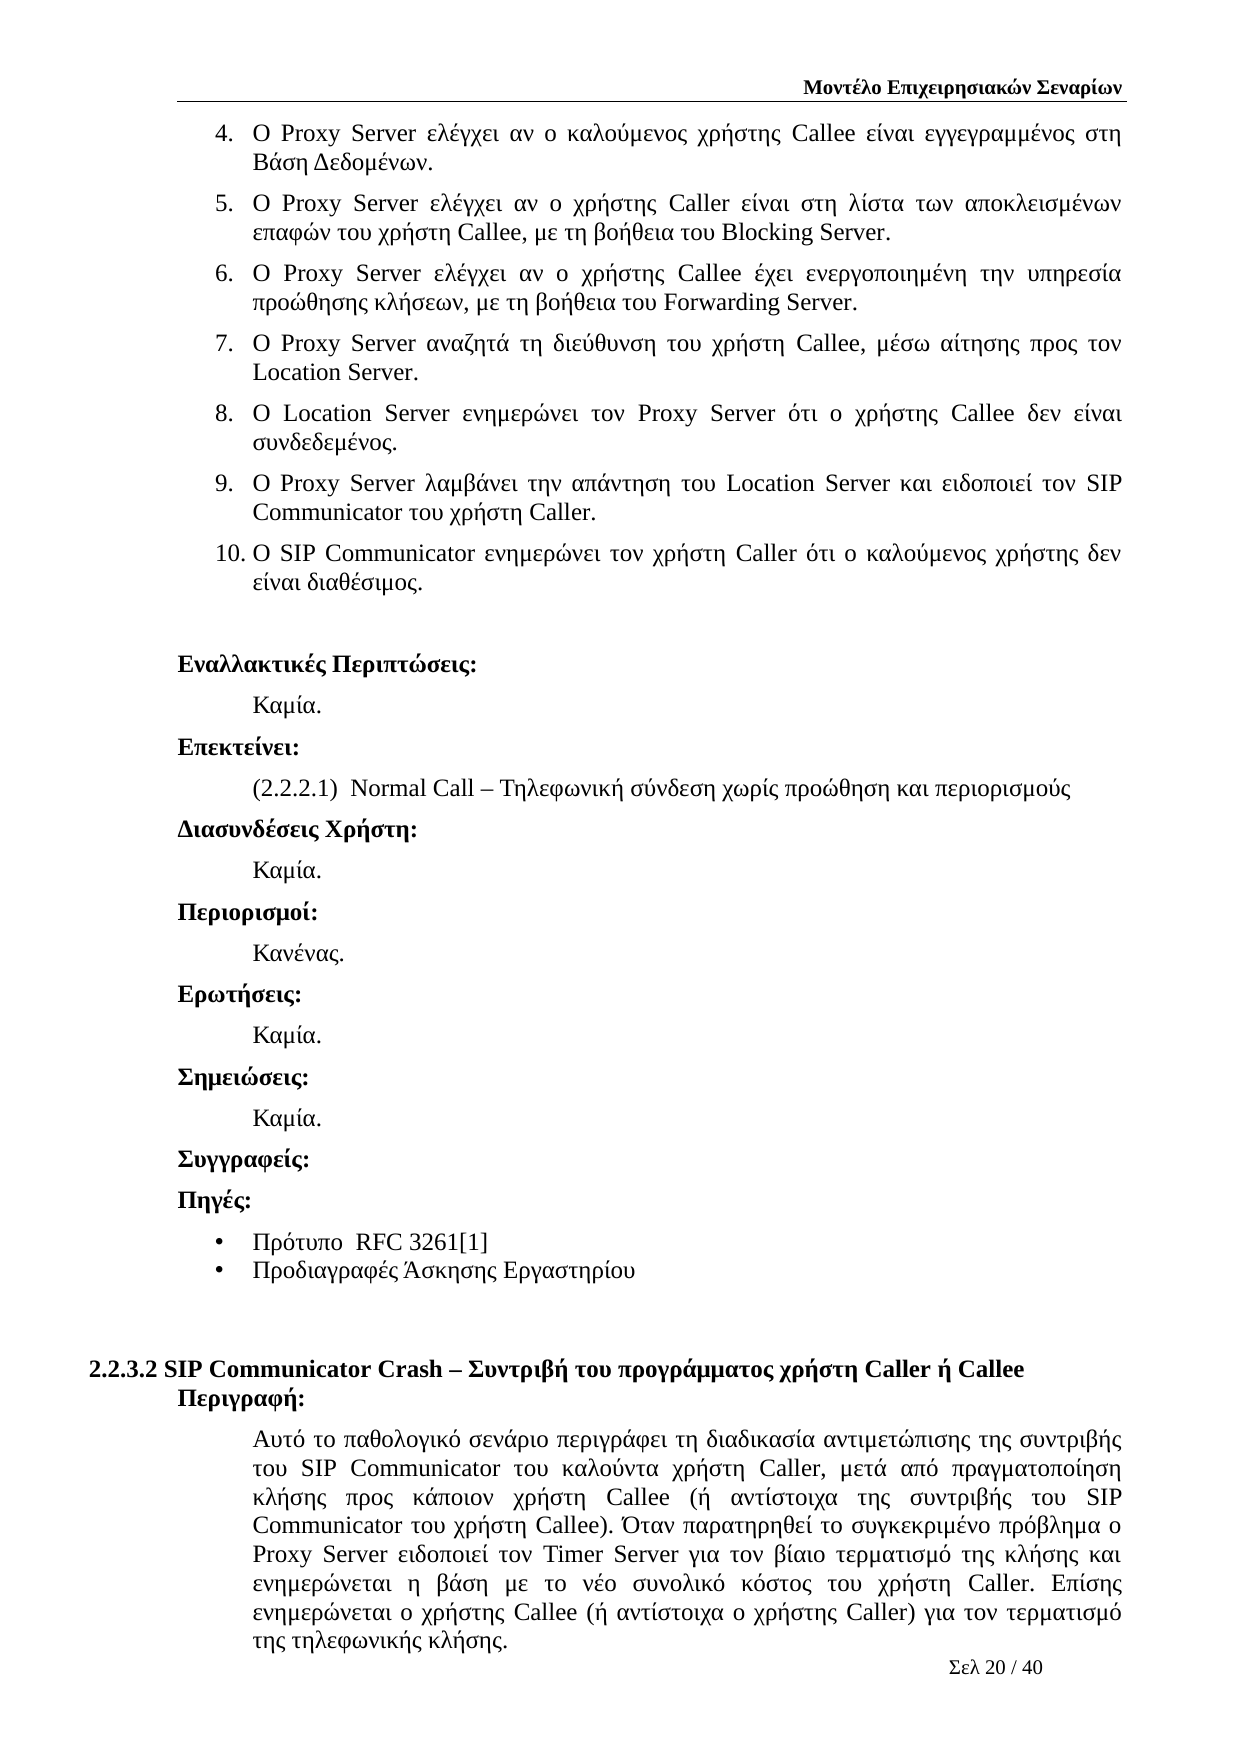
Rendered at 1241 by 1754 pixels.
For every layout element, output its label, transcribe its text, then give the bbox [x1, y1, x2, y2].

text Συγγραφείς: [177, 1144, 1122, 1173]
list O Proxy Server ελέγχει αν ο χρήστης Caller είναι στη λίστα των αποκλεισμένων επαφών του χρήστη Callee, με τη βοήθεια του Blocking Server. [215, 188, 1122, 246]
text Ερωτήσεις: [177, 979, 1122, 1008]
text Καμία. [177, 856, 1122, 884]
text Εναλλακτικές Περιπτώσεις: [177, 649, 1122, 678]
list O Proxy Server ελέγχει αν ο χρήστης Callee έχει ενεργοποιημένη την υπηρεσία προώθησης κλήσεων, με τη βοήθεια του Forwarding Server. [215, 258, 1122, 316]
text Περιορισμοί: [177, 897, 1122, 926]
text Περιγραφή: [177, 1383, 1122, 1412]
text Διασυνδέσεις Χρήστη: [177, 814, 1122, 843]
text Καμία. [177, 1103, 1122, 1132]
list Ο SIP Communicator ενημερώνει τον χρήστη Caller ότι ο καλούμενος χρήστης δεν είναι διαθέσιμος. [215, 538, 1122, 596]
text Πηγές: [177, 1186, 1122, 1214]
list Προδιαγραφές Άσκησης Εργαστηρίου [215, 1256, 1122, 1284]
list Ο Proxy Server ελέγχει αν ο καλούμενος χρήστης Callee είναι εγγεγραμμένος στη Βάση Δεδομένων. [215, 118, 1122, 176]
list Πρότυπο RFC 3261[1] [215, 1227, 1122, 1256]
text Επεκτείνει: [177, 732, 1122, 761]
text Καμία. [177, 691, 1122, 719]
text (2.2.2.1) Normal Call – Τηλεφωνική σύνδεση χωρίς προώθηση και περιορισμούς [177, 773, 1122, 802]
list O Proxy Server αναζητά τη διεύθυνση του χρήστη Callee, μέσω αίτησης προς τον Location Server. [215, 328, 1122, 386]
text Αυτό το παθολογικό σενάριο περιγράφει τη διαδικασία αντιμετώπισης της συντριβής του SIP Communicator του καλούντα χρήστη Caller, μετά από πραγματοποίηση κλήσης προς κάποιον χρήστη Callee (ή αντίστοιχα της συντριβής του SIP Communicator του χρήστη Callee). Όταν παρατηρηθεί το συγκεκριμένο πρόβλημα ο Proxy Server ειδοποιεί τον Timer Server για τον βίαιο τερματισμό της κλήσης και ενημερώνεται η βάση με το νέο συνολικό κόστος του χρήστη Caller. Επίσης ενημερώνεται ο χρήστης Callee (ή αντίστοιχα ο χρήστης Caller) για τον τερματισμό της τηλεφωνικής κλήσης. [252, 1424, 1122, 1654]
text Καμία. [177, 1021, 1122, 1049]
list Ο Proxy Server λαμβάνει την απάντηση του Location Server και ειδοποιεί τον SIP Communicator του χρήστη Caller. [215, 468, 1122, 526]
text Σημειώσεις: [177, 1062, 1122, 1091]
subtitle SIP Communicator Crash – Συντριβή του προγράμματος χρήστη Caller ή Callee [88, 1354, 1122, 1383]
text Κανένας. [177, 938, 1122, 967]
list Ο Location Server ενημερώνει τον Proxy Server ότι ο χρήστης Callee δεν είναι συνδεδεμένος. [215, 398, 1122, 456]
